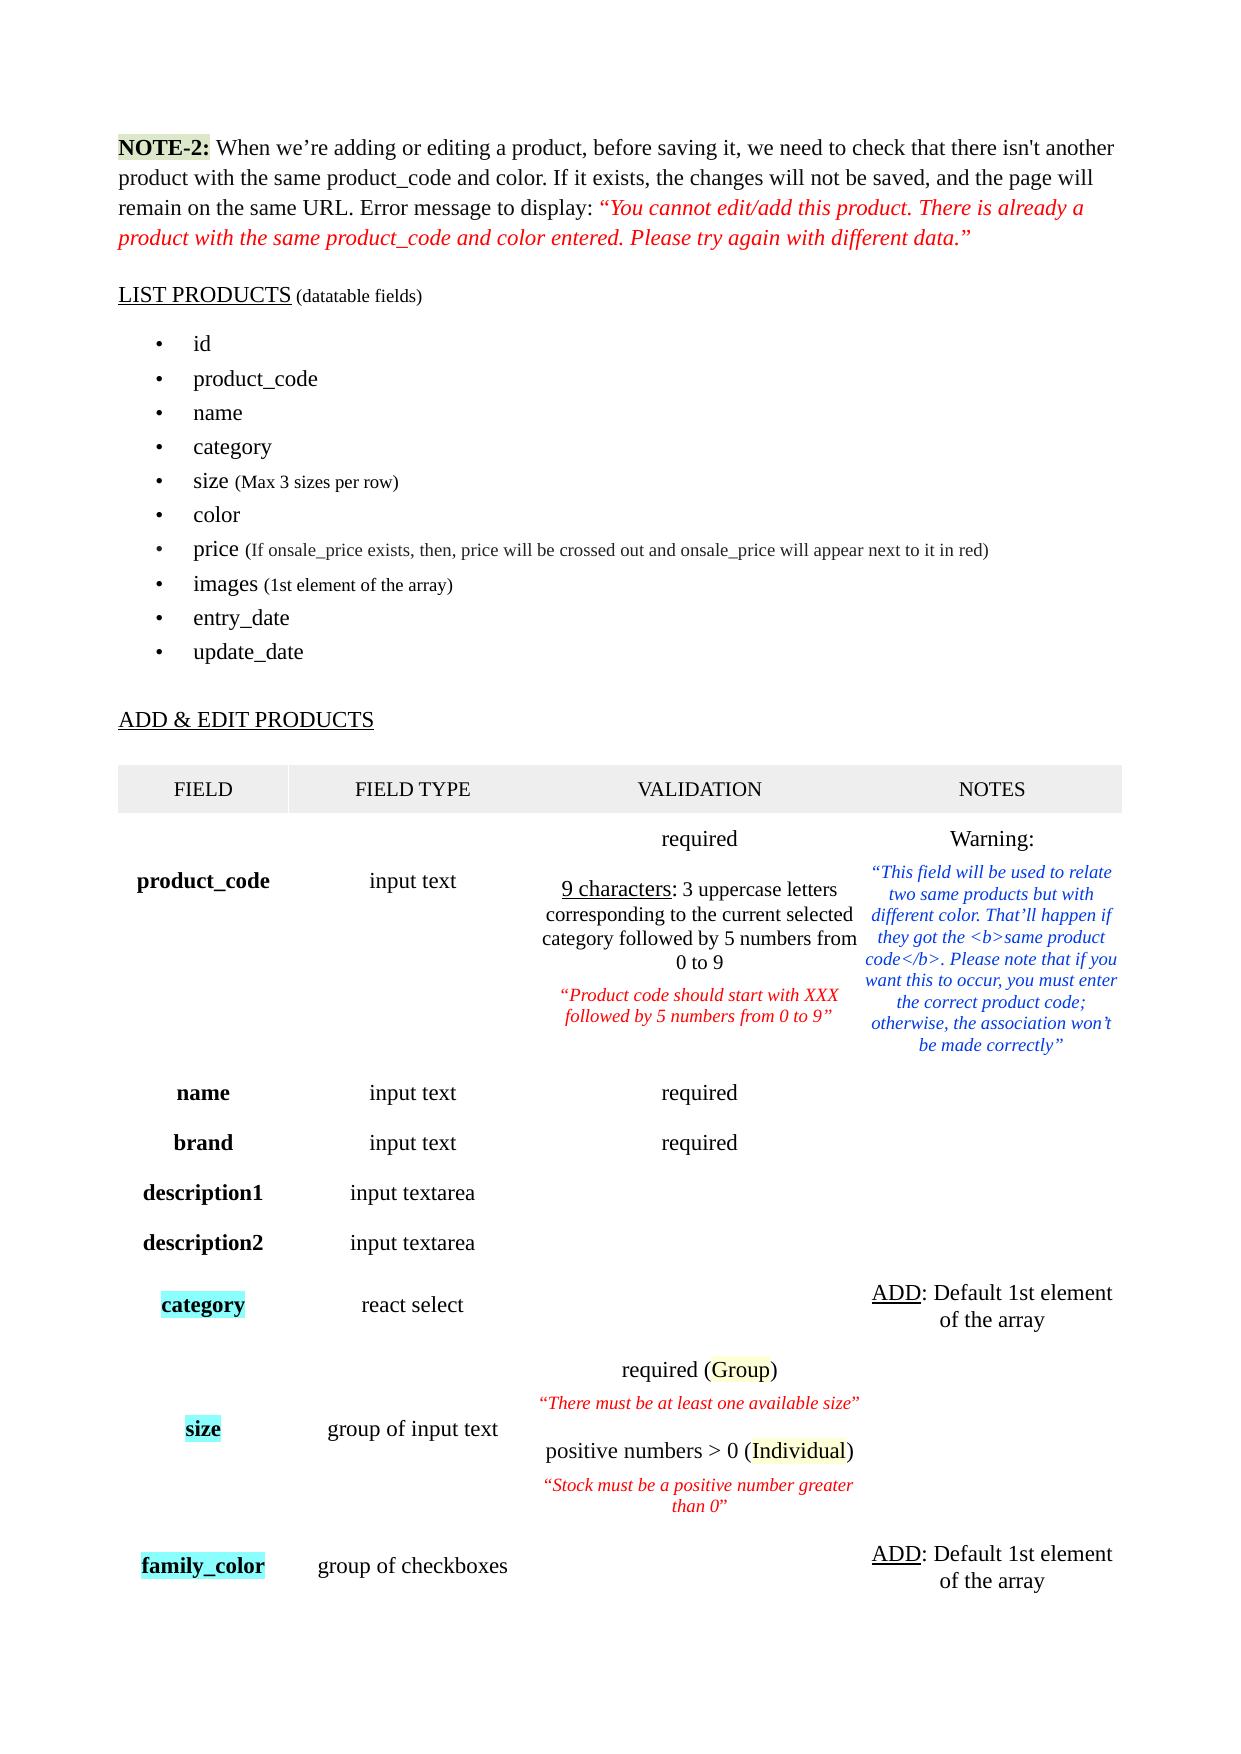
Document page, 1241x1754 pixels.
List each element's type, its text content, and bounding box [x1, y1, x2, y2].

list category [156, 433, 1122, 459]
table_cell category [118, 1268, 288, 1344]
table_cell ADD: Default 1st element of the array [862, 1529, 1122, 1605]
table_cell size [118, 1344, 288, 1528]
list size (Max 3 sizes per row) [156, 467, 1122, 493]
list update_date [156, 638, 1122, 664]
table_cell [537, 1529, 862, 1605]
table_cell description2 [118, 1218, 288, 1268]
text NOTE-2: When we’re adding or editing a product, before saving it, we need to check that there isn't another product with the same product_code and color. If it exists, the changes will not be saved, and the page will remain on the same URL. Error message to display: “You cannot edit/add this product. There is already a product with the same product_code and color entered. Please try again with different data.” [118, 134, 1122, 251]
table_cell input text [289, 813, 537, 1067]
table_cell [537, 1168, 862, 1217]
table_cell Warning: “This field will be used to relate two same products but with different color. That’ll happen if they got the <b>same product code</b>. Please note that if you want this to occur, you must enter the correct product code; otherwise, the association won’t be made correctly” [862, 813, 1122, 1067]
table_header NOTES [862, 765, 1122, 813]
table_cell positive numbers > 0 (Individual) “Stock must be a positive number greater than 0” [537, 1426, 862, 1528]
table_cell name [118, 1067, 288, 1117]
table_cell react select [289, 1268, 537, 1344]
table_cell brand [118, 1117, 288, 1167]
table_cell input textarea [289, 1218, 537, 1268]
table_cell required [537, 813, 862, 863]
table_cell input text [289, 1117, 537, 1167]
table_cell input text [289, 1067, 537, 1117]
text ADD & EDIT PRODUCTS [118, 706, 1122, 733]
list images (1st element of the array) [156, 570, 1122, 596]
table_cell [862, 1344, 1122, 1528]
table_cell [537, 1218, 862, 1268]
list product_code [156, 365, 1122, 391]
table_header FIELD [118, 765, 288, 813]
list id [156, 331, 1122, 357]
table_cell [862, 1067, 1122, 1117]
table_cell group of input text [289, 1344, 537, 1528]
table_cell [862, 1117, 1122, 1167]
table_cell [862, 1168, 1122, 1217]
table_cell 9 characters: 3 uppercase letters corresponding to the current selected category followed by 5 numbers from 0 to 9 “Product code should start with XXX followed by 5 numbers from 0 to 9” [537, 863, 862, 1067]
text LIST PRODUCTS (datatable fields) [118, 281, 1122, 307]
table_cell group of checkboxes [289, 1529, 537, 1605]
table_cell ADD: Default 1st element of the array [862, 1268, 1122, 1344]
table_cell required [537, 1117, 862, 1167]
table_header VALIDATION [537, 765, 862, 813]
table_cell [537, 1268, 862, 1344]
table_cell [862, 1218, 1122, 1268]
table_cell input textarea [289, 1168, 537, 1217]
list name [156, 399, 1122, 425]
list color [156, 501, 1122, 528]
table_cell description1 [118, 1168, 288, 1217]
table_cell required [537, 1067, 862, 1117]
table_cell product_code [118, 813, 288, 1067]
table_cell required (Group) “There must be at least one available size” [537, 1344, 862, 1426]
table_cell family_color [118, 1529, 288, 1605]
table_header FIELD TYPE [289, 765, 537, 813]
list price (If onsale_price exists, then, price will be crossed out and onsale_price will appear next to it in red) [156, 536, 1122, 562]
list entry_date [156, 604, 1122, 630]
